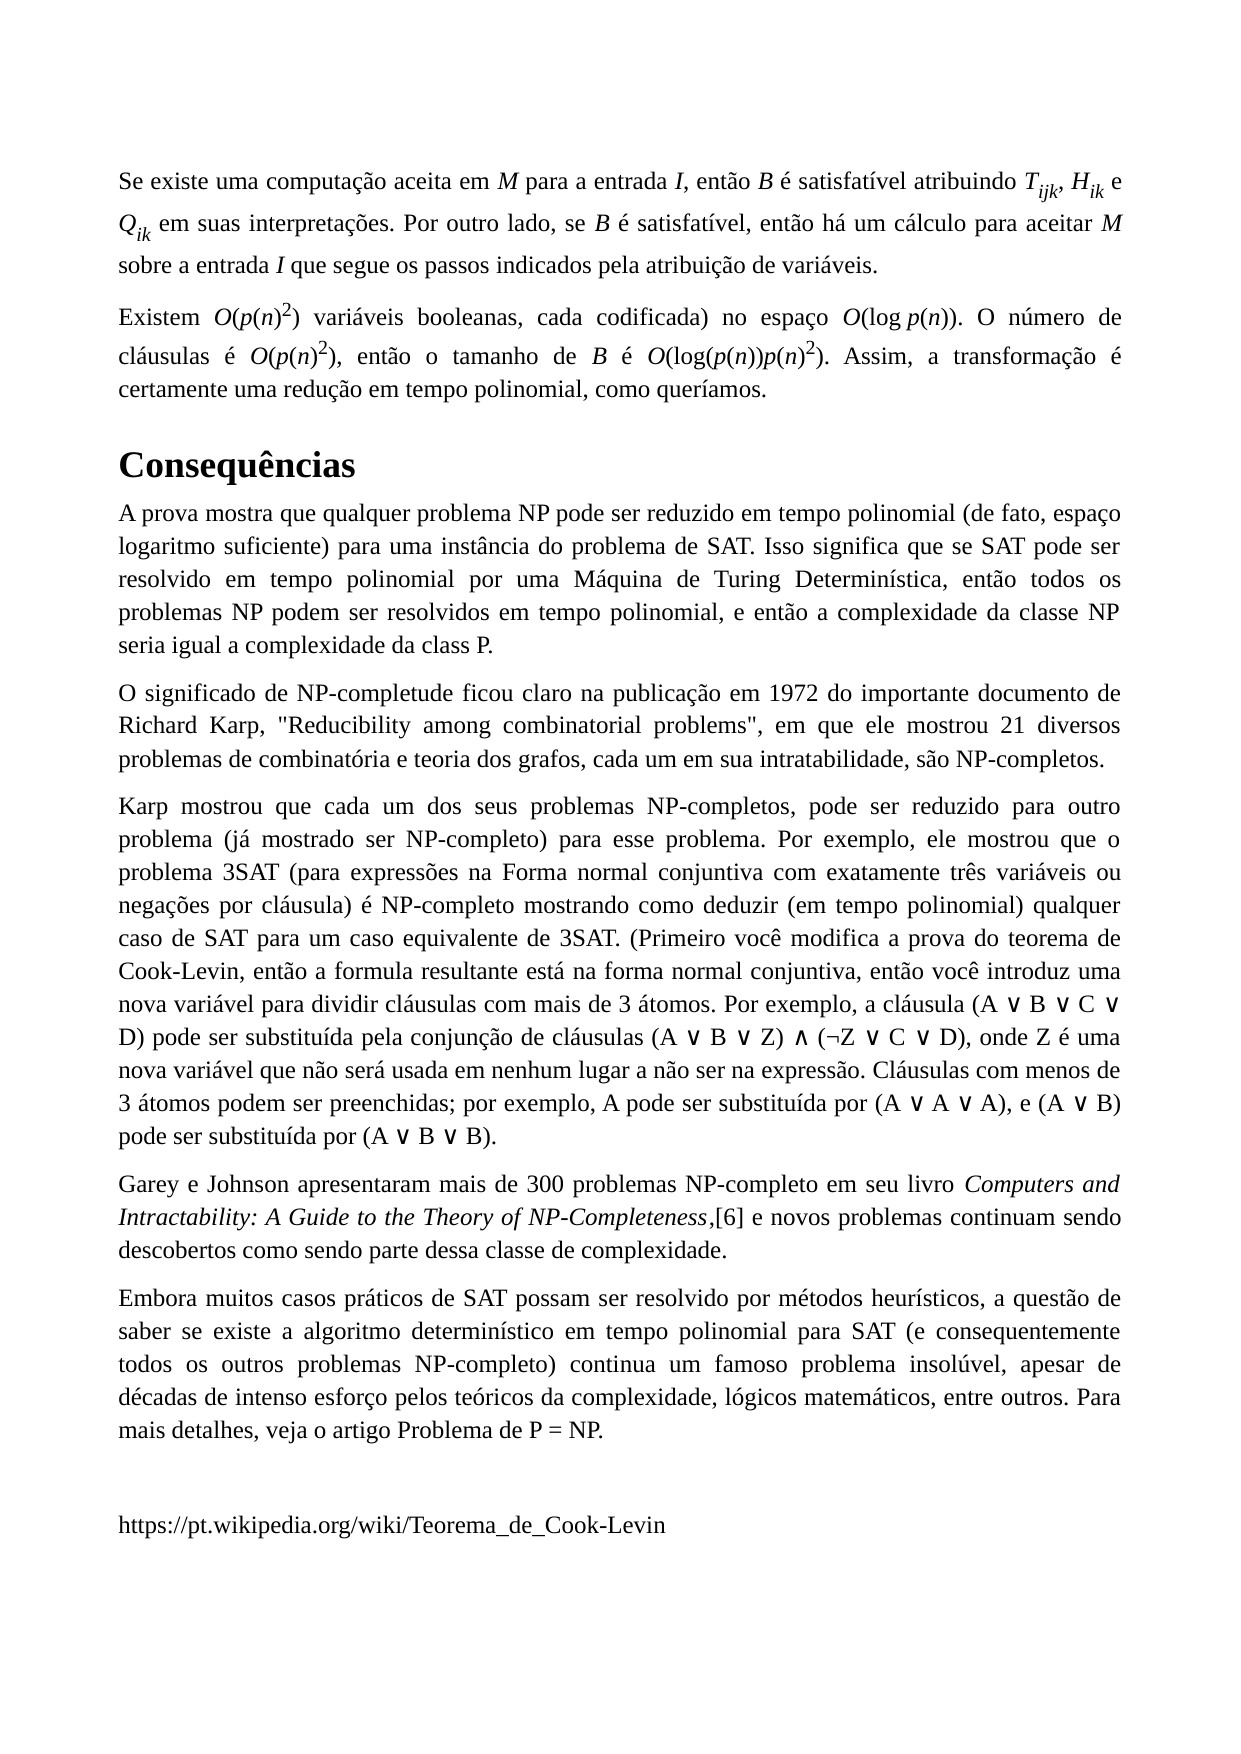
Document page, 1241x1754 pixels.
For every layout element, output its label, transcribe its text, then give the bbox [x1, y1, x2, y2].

text Se existe uma computação aceita em M para a entrada I, então B é satisfatível atribuindo Tijk, Hik e Qik em suas interpretações. Por outro lado, se B é satisfatível, então há um cálculo para aceitar M sobre a entrada I que segue os passos indicados pela atribuição de variáveis. [118, 166, 1122, 279]
text Existem O(p(n)2) variáveis booleanas, cada codificada) no espaço O(log p(n)). O número de cláusulas é O(p(n)2), então o tamanho de B é O(log(p(n))p(n)2). Assim, a transformação é certamente uma redução em tempo polinomial, como queríamos. [118, 297, 1122, 403]
text https://pt.wikipedia.org/wiki/Teorema_de_Cook-Levin [118, 1510, 1122, 1539]
text O significado de NP-completude ficou claro na publicação em 1972 do importante documento de Richard Karp, "Reducibility among combinatorial problems", em que ele mostrou 21 diversos problemas de combinatória e teoria dos grafos, cada um em sua intratabilidade, são NP-completos. [118, 678, 1122, 772]
text Embora muitos casos práticos de SAT possam ser resolvido por métodos heurísticos, a questão de saber se existe a algoritmo determinístico em tempo polinomial para SAT (e consequentemente todos os outros problemas NP-completo) continua um famoso problema insolúvel, apesar de décadas de intenso esforço pelos teóricos da complexidade, lógicos matemáticos, entre outros. Para mais detalhes, veja o artigo Problema de P = NP. [118, 1283, 1122, 1443]
subtitle Consequências [118, 442, 1122, 485]
text Karp mostrou que cada um dos seus problemas NP-completos, pode ser reduzido para outro problema (já mostrado ser NP-completo) para esse problema. Por exemplo, ele mostrou que o problema 3SAT (para expressões na Forma normal conjuntiva com exatamente três variáveis ou negações por cláusula) é NP-completo mostrando como deduzir (em tempo polinomial) qualquer caso de SAT para um caso equivalente de 3SAT. (Primeiro você modifica a prova do teorema de Cook-Levin, então a formula resultante está na forma normal conjuntiva, então você introduz uma nova variável para dividir cláusulas com mais de 3 átomos. Por exemplo, a cláusula (A ∨ B ∨ C ∨ D) pode ser substituída pela conjunção de cláusulas (A ∨ B ∨ Z) ∧ (¬Z ∨ C ∨ D), onde Z é uma nova variável que não será usada em nenhum lugar a não ser na expressão. Cláusulas com menos de 3 átomos podem ser preenchidas; por exemplo, A pode ser substituída por (A ∨ A ∨ A), e (A ∨ B) pode ser substituída por (A ∨ B ∨ B). [118, 791, 1122, 1150]
text A prova mostra que qualquer problema NP pode ser reduzido em tempo polinomial (de fato, espaço logaritmo suficiente) para uma instância do problema de SAT. Isso significa que se SAT pode ser resolvido em tempo polinomial por uma Máquina de Turing Determinística, então todos os problemas NP podem ser resolvidos em tempo polinomial, e então a complexidade da classe NP seria igual a complexidade da class P. [118, 498, 1122, 659]
text Garey e Johnson apresentaram mais de 300 problemas NP-completo em seu livro Computers and Intractability: A Guide to the Theory of NP-Completeness,[6] e novos problemas continuam sendo descobertos como sendo parte dessa classe de complexidade. [118, 1169, 1122, 1264]
